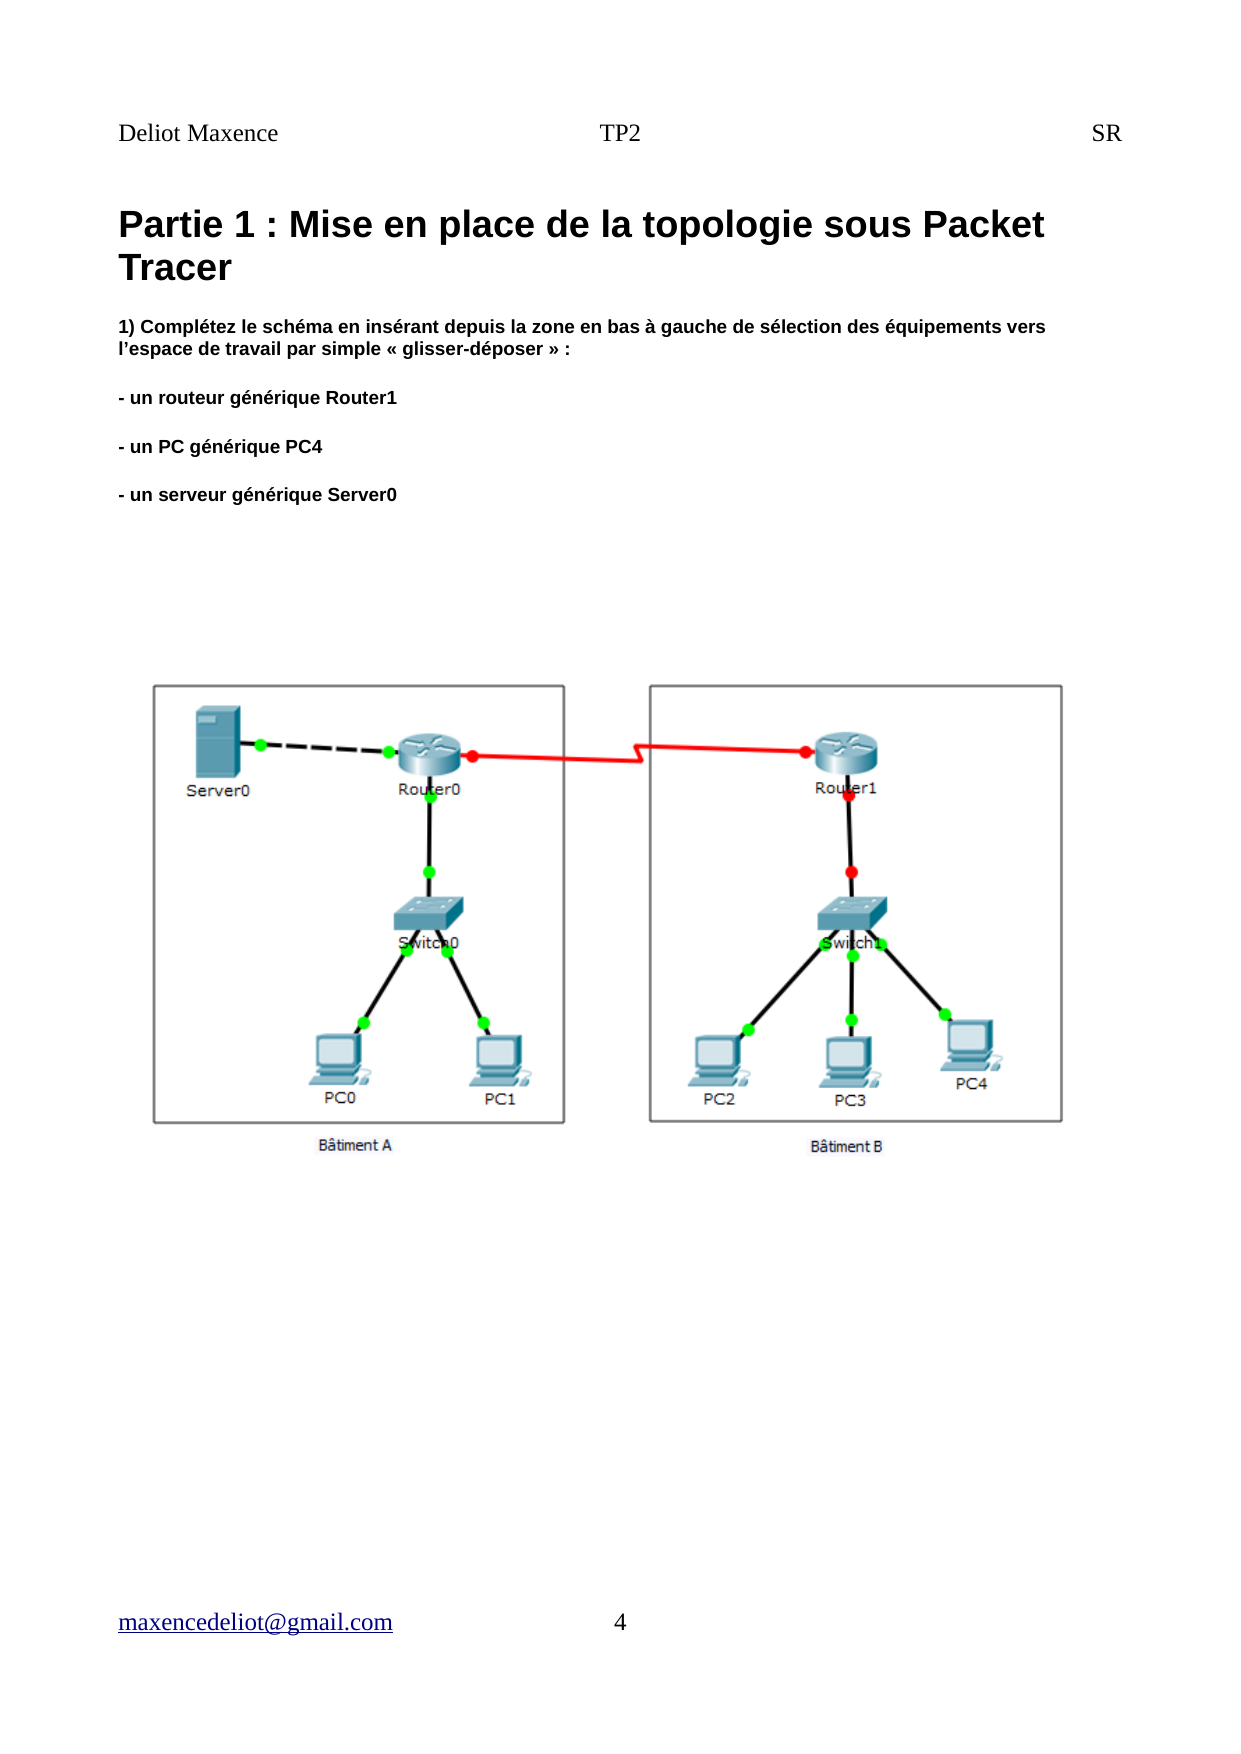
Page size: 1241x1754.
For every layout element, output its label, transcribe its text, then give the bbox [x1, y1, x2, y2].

picture [118, 541, 1123, 1282]
subtitle - un PC générique PC4 [118, 435, 1122, 457]
subtitle Partie 1 : Mise en place de la topologie sous Packet Tracer [118, 201, 1122, 289]
subtitle - un serveur générique Server0 [118, 484, 1122, 506]
subtitle - un routeur générique Router1 [118, 386, 1122, 408]
subtitle 1) Complétez le schéma en insérant depuis la zone en bas à gauche de sélection des équipements vers l’espace de travail par simple « glisser-déposer » : [118, 316, 1122, 359]
